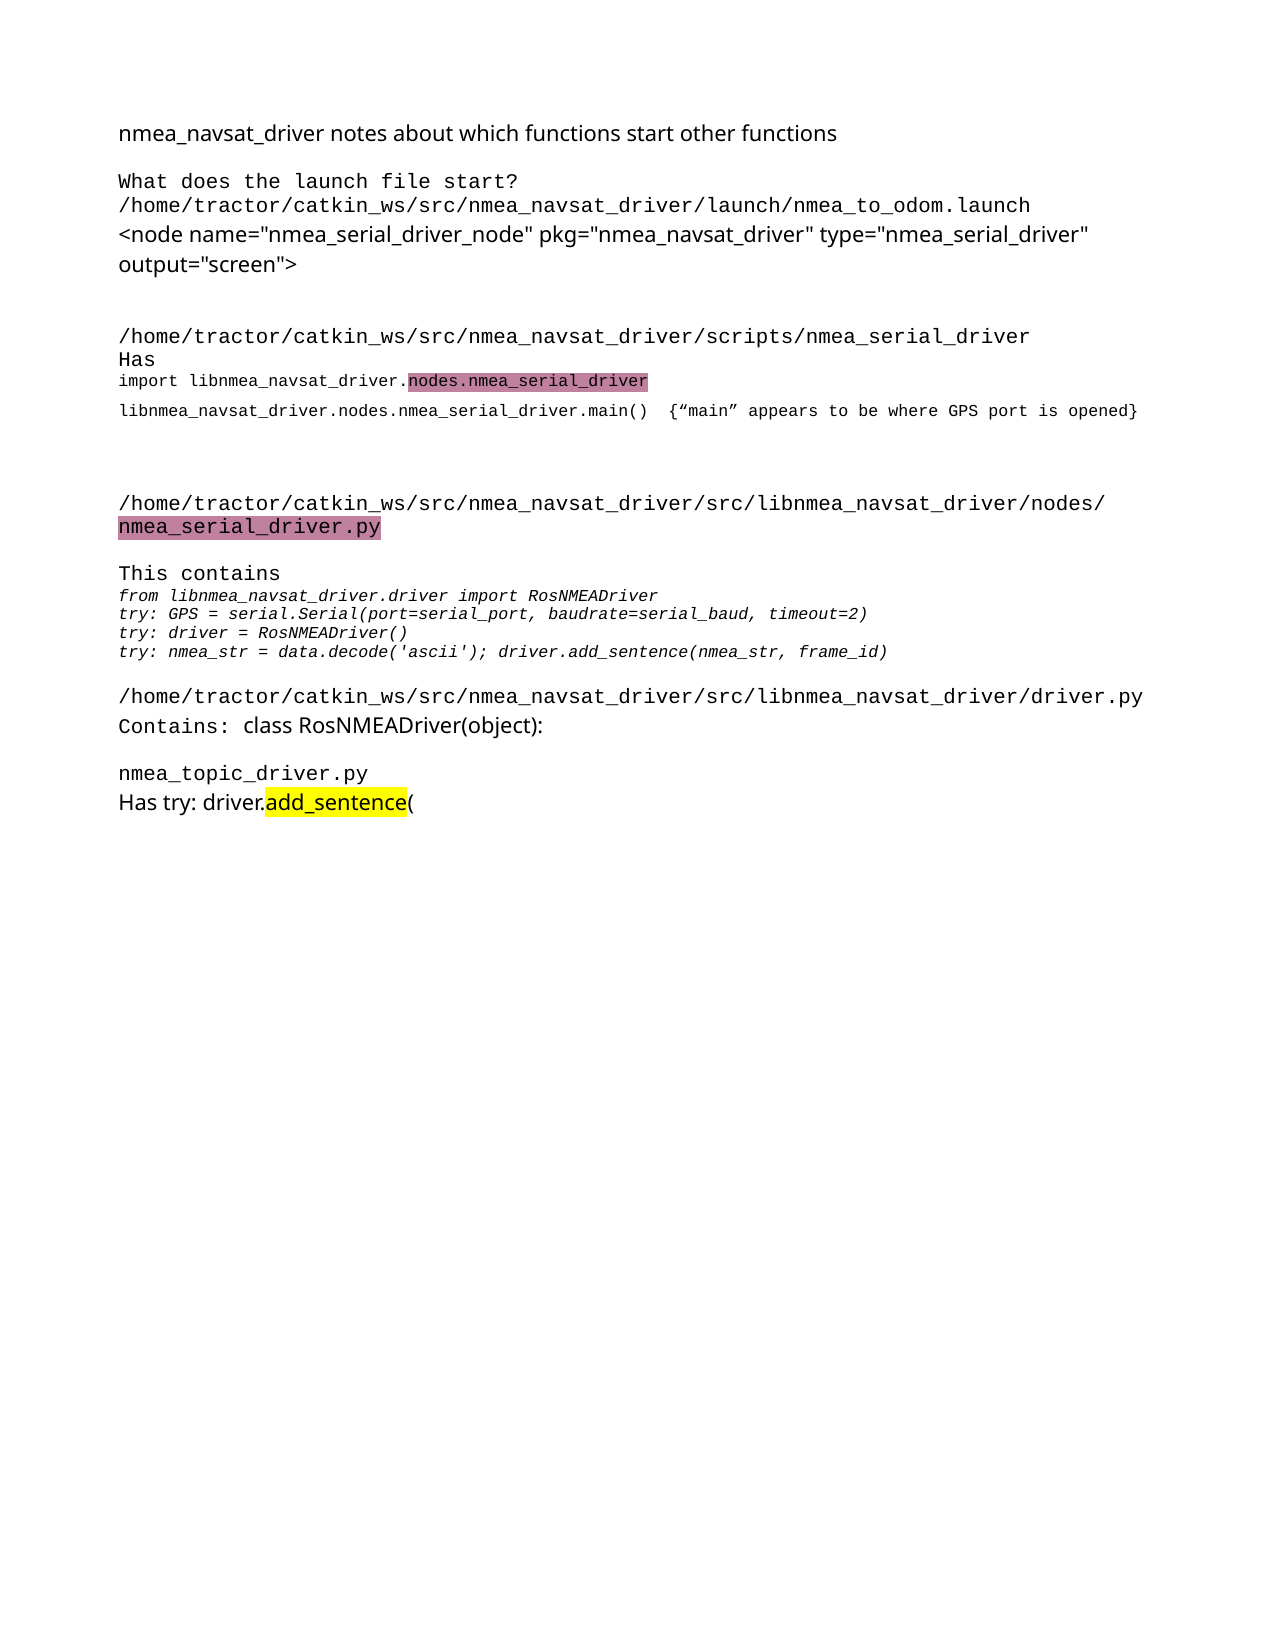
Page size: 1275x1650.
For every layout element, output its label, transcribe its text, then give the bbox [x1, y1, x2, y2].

text Contains: class RosNMEADriver(object): [118, 710, 1157, 739]
text nmea_topic_driver.py [118, 763, 1157, 787]
text /home/tractor/catkin_ws/src/nmea_navsat_driver/src/libnmea_navsat_driver/nodes/nmea_serial_driver.py [118, 492, 1157, 540]
text /home/tractor/catkin_ws/src/nmea_navsat_driver/scripts/nmea_serial_driver [118, 326, 1157, 349]
text try: nmea_str = data.decode('ascii'); driver.add_sentence(nmea_str, frame_id) [118, 644, 1157, 662]
text libnmea_navsat_driver.nodes.nmea_serial_driver.main() {“main” appears to be where GPS port is opened} [118, 392, 1157, 422]
text nmea_navsat_driver notes about which functions start other functions [118, 118, 1157, 148]
text try: GPS = serial.Serial(port=serial_port, baudrate=serial_baud, timeout=2) [118, 606, 1157, 625]
text /home/tractor/catkin_ws/src/nmea_navsat_driver/src/libnmea_navsat_driver/driver.py [118, 686, 1157, 710]
text Has try: driver.add_sentence( [118, 787, 1157, 817]
text /home/tractor/catkin_ws/src/nmea_navsat_driver/launch/nmea_to_odom.launch [118, 195, 1157, 219]
text import libnmea_navsat_driver.nodes.nmea_serial_driver [118, 373, 1157, 392]
text What does the launch file start? [118, 172, 1157, 195]
text This contains [118, 563, 1157, 587]
text Has [118, 349, 1157, 373]
text try: driver = RosNMEADriver() [118, 625, 1157, 644]
text from libnmea_navsat_driver.driver import RosNMEADriver [118, 587, 1157, 606]
text <node name="nmea_serial_driver_node" pkg="nmea_navsat_driver" type="nmea_serial_driver" output="screen"> [118, 219, 1157, 278]
